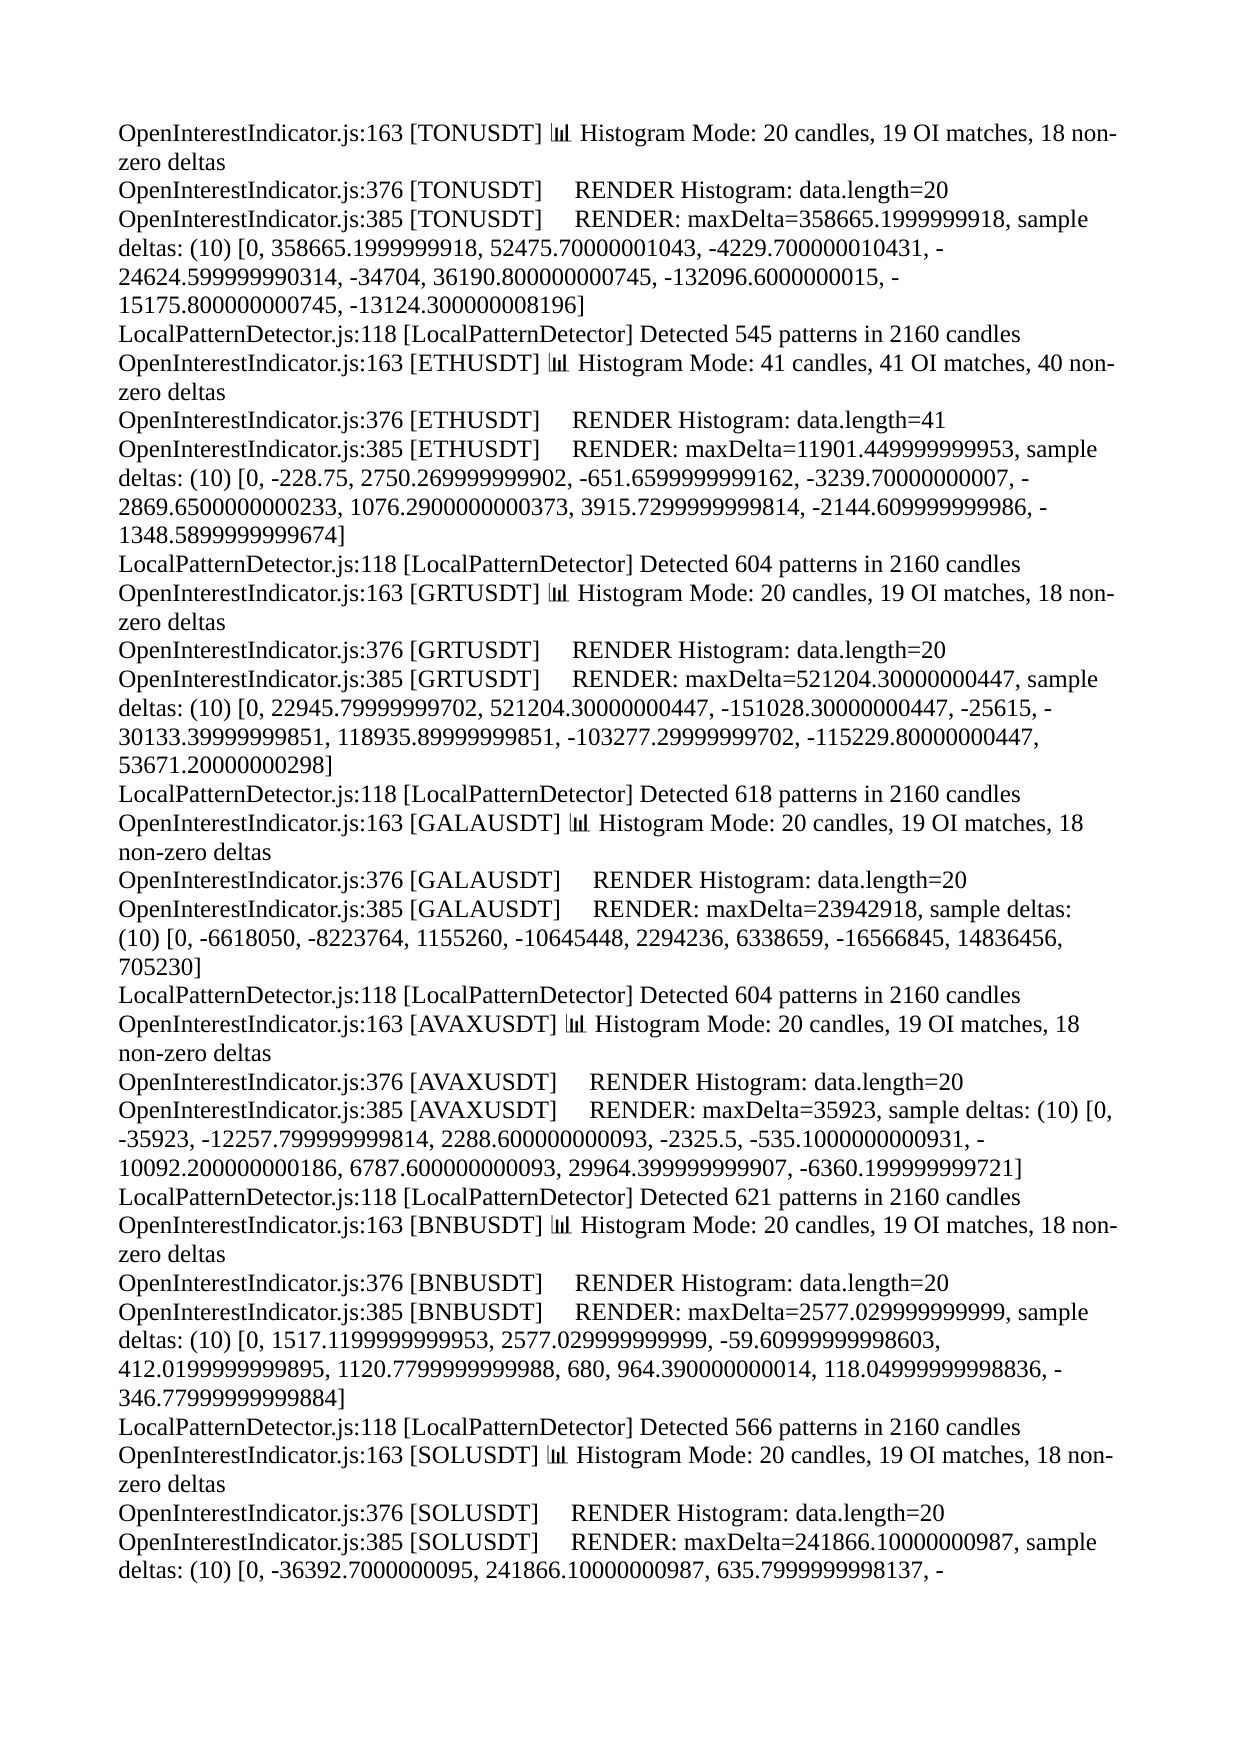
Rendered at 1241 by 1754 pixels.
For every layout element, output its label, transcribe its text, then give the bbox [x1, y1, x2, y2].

text LocalPatternDetector.js:118 [LocalPatternDetector] Detected 618 patterns in 2160 candles [118, 779, 1122, 808]
text LocalPatternDetector.js:118 [LocalPatternDetector] Detected 545 patterns in 2160 candles [118, 319, 1122, 348]
text OpenInterestIndicator.js:163 [BNBUSDT] 📊 Histogram Mode: 20 candles, 19 OI matches, 18 non-zero deltas [118, 1211, 1122, 1268]
text OpenInterestIndicator.js:376 [TONUSDT] 🎨 RENDER Histogram: data.length=20 [118, 176, 1122, 204]
text OpenInterestIndicator.js:163 [AVAXUSDT] 📊 Histogram Mode: 20 candles, 19 OI matches, 18 non-zero deltas [118, 1009, 1122, 1067]
text LocalPatternDetector.js:118 [LocalPatternDetector] Detected 604 patterns in 2160 candles [118, 981, 1122, 1009]
text OpenInterestIndicator.js:376 [GALAUSDT] 🎨 RENDER Histogram: data.length=20 [118, 866, 1122, 894]
text LocalPatternDetector.js:118 [LocalPatternDetector] Detected 621 patterns in 2160 candles [118, 1182, 1122, 1211]
text OpenInterestIndicator.js:385 [BNBUSDT] 🎨 RENDER: maxDelta=2577.029999999999, sample deltas: (10) [0, 1517.1199999999953, 2577.029999999999, -59.60999999998603, 412.0199999999895, 1120.7799999999988, 680, 964.390000000014, 118.04999999998836, -346.77999999999884] [118, 1297, 1122, 1412]
text OpenInterestIndicator.js:385 [AVAXUSDT] 🎨 RENDER: maxDelta=35923, sample deltas: (10) [0, -35923, -12257.799999999814, 2288.600000000093, -2325.5, -535.1000000000931, -10092.200000000186, 6787.600000000093, 29964.399999999907, -6360.199999999721] [118, 1096, 1122, 1182]
text OpenInterestIndicator.js:163 [GRTUSDT] 📊 Histogram Mode: 20 candles, 19 OI matches, 18 non-zero deltas [118, 578, 1122, 636]
text OpenInterestIndicator.js:385 [GRTUSDT] 🎨 RENDER: maxDelta=521204.30000000447, sample deltas: (10) [0, 22945.79999999702, 521204.30000000447, -151028.30000000447, -25615, -30133.39999999851, 118935.89999999851, -103277.29999999702, -115229.80000000447, 53671.20000000298] [118, 664, 1122, 779]
text OpenInterestIndicator.js:376 [AVAXUSDT] 🎨 RENDER Histogram: data.length=20 [118, 1067, 1122, 1096]
text OpenInterestIndicator.js:163 [TONUSDT] 📊 Histogram Mode: 20 candles, 19 OI matches, 18 non-zero deltas [118, 118, 1122, 176]
text OpenInterestIndicator.js:376 [BNBUSDT] 🎨 RENDER Histogram: data.length=20 [118, 1268, 1122, 1297]
text LocalPatternDetector.js:118 [LocalPatternDetector] Detected 604 patterns in 2160 candles [118, 549, 1122, 578]
text OpenInterestIndicator.js:376 [ETHUSDT] 🎨 RENDER Histogram: data.length=41 [118, 406, 1122, 434]
text OpenInterestIndicator.js:163 [ETHUSDT] 📊 Histogram Mode: 41 candles, 41 OI matches, 40 non-zero deltas [118, 348, 1122, 406]
text OpenInterestIndicator.js:163 [SOLUSDT] 📊 Histogram Mode: 20 candles, 19 OI matches, 18 non-zero deltas [118, 1441, 1122, 1498]
text LocalPatternDetector.js:118 [LocalPatternDetector] Detected 566 patterns in 2160 candles [118, 1412, 1122, 1441]
text OpenInterestIndicator.js:163 [GALAUSDT] 📊 Histogram Mode: 20 candles, 19 OI matches, 18 non-zero deltas [118, 808, 1122, 866]
text OpenInterestIndicator.js:385 [TONUSDT] 🎨 RENDER: maxDelta=358665.1999999918, sample deltas: (10) [0, 358665.1999999918, 52475.70000001043, -4229.700000010431, -24624.599999990314, -34704, 36190.800000000745, -132096.6000000015, -15175.800000000745, -13124.300000008196] [118, 204, 1122, 319]
text OpenInterestIndicator.js:376 [GRTUSDT] 🎨 RENDER Histogram: data.length=20 [118, 636, 1122, 664]
text OpenInterestIndicator.js:385 [GALAUSDT] 🎨 RENDER: maxDelta=23942918, sample deltas: (10) [0, -6618050, -8223764, 1155260, -10645448, 2294236, 6338659, -16566845, 14836456, 705230] [118, 894, 1122, 981]
text OpenInterestIndicator.js:385 [ETHUSDT] 🎨 RENDER: maxDelta=11901.449999999953, sample deltas: (10) [0, -228.75, 2750.269999999902, -651.6599999999162, -3239.70000000007, -2869.6500000000233, 1076.2900000000373, 3915.7299999999814, -2144.609999999986, -1348.5899999999674] [118, 434, 1122, 549]
text OpenInterestIndicator.js:385 [SOLUSDT] 🎨 RENDER: maxDelta=241866.10000000987, sample deltas: (10) [0, -36392.7000000095, 241866.10000000987, 635.7999999998137, [118, 1527, 1122, 1584]
text OpenInterestIndicator.js:376 [SOLUSDT] 🎨 RENDER Histogram: data.length=20 [118, 1498, 1122, 1527]
